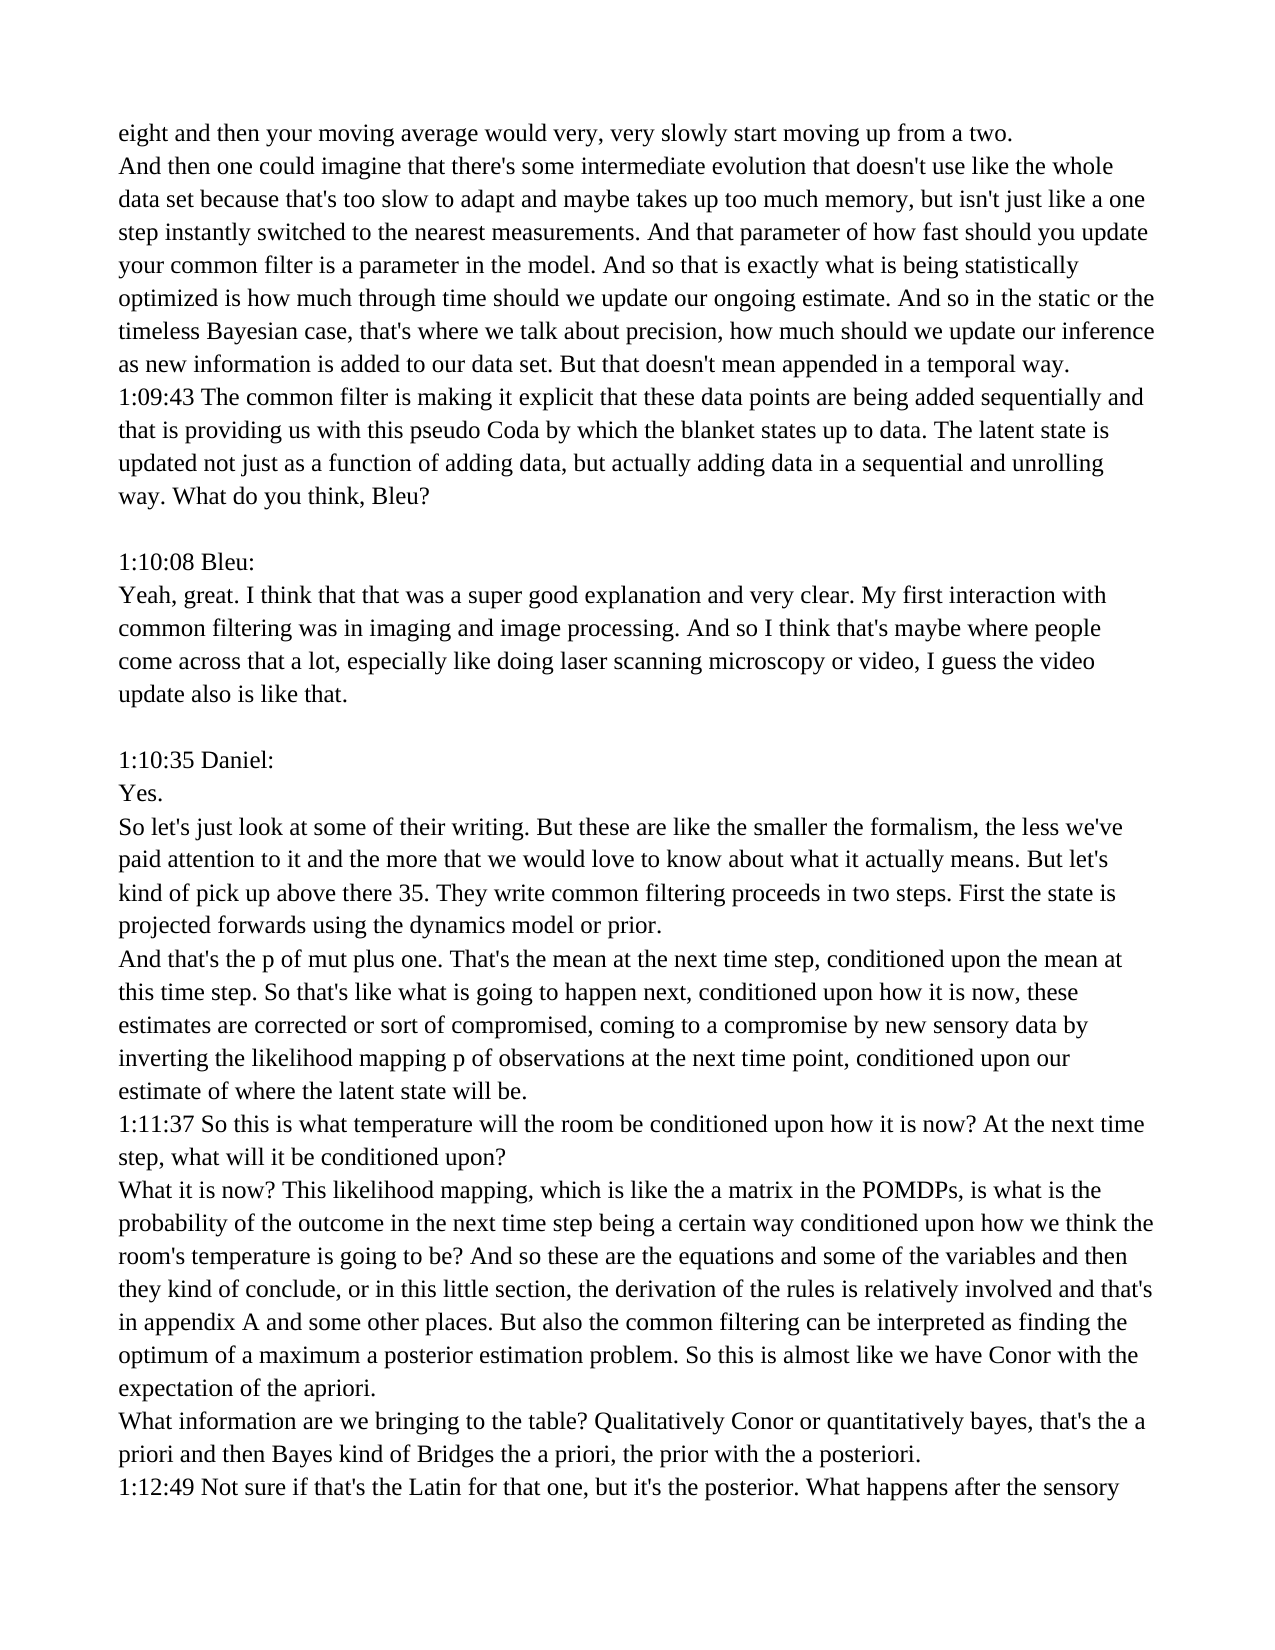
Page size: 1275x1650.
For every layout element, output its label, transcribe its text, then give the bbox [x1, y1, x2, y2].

text 1:11:37 So this is what temperature will the room be conditioned upon how it is now? At the next time step, what will it be conditioned upon? [118, 1109, 1157, 1171]
text And that's the p of mut plus one. That's the mean at the next time step, conditioned upon the mean at this time step. So that's like what is going to happen next, conditioned upon how it is now, these estimates are corrected or sort of compromised, coming to a compromise by new sensory data by inverting the likelihood mapping p of observations at the next time point, conditioned upon our estimate of where the latent state will be. [118, 944, 1157, 1104]
text So let's just look at some of their writing. But these are like the smaller the formalism, the less we've paid attention to it and the more that we would love to know about what it actually means. But let's kind of pick up above there 35. They write common filtering proceeds in two steps. First the state is projected forwards using the dynamics model or prior. [118, 812, 1157, 939]
text Yes. [118, 778, 1157, 807]
text 1:10:35 Daniel: [118, 746, 1157, 774]
text What it is now? This likelihood mapping, which is like the a matrix in the POMDPs, is what is the probability of the outcome in the next time step being a certain way conditioned upon how we think the room's temperature is going to be? And so these are the equations and some of the variables and then they kind of conclude, or in this little section, the derivation of the rules is relatively involved and that's in appendix A and some other places. But also the common filtering can be interpreted as finding the optimum of a maximum a posterior estimation problem. So this is almost like we have Conor with the expectation of the apriori. [118, 1175, 1157, 1402]
text eight and then your moving average would very, very slowly start moving up from a two. [118, 118, 1157, 147]
text 1:10:08 Bleu: [118, 547, 1157, 576]
text 1:09:43 The common filter is making it explicit that these data points are being added sequentially and that is providing us with this pseudo Coda by which the blanket states up to data. The latent state is updated not just as a function of adding data, but actually adding data in a sequential and unrolling way. What do you think, Bleu? [118, 382, 1157, 510]
text 1:12:49 Not sure if that's the Latin for that one, but it's the posterior. What happens after the sensory [118, 1472, 1157, 1501]
text And then one could imagine that there's some intermediate evolution that doesn't use like the whole data set because that's too slow to adapt and maybe takes up too much memory, but isn't just like a one step instantly switched to the nearest measurements. And that parameter of how fast should you update your common filter is a parameter in the model. And so that is exactly what is being statistically optimized is how much through time should we update our ongoing estimate. And so in the static or the timeless Bayesian case, that's where we talk about precision, how much should we update our inference as new information is added to our data set. But that doesn't mean appended in a temporal way. [118, 151, 1157, 378]
text Yeah, great. I think that that was a super good explanation and very clear. My first interaction with common filtering was in imaging and image processing. And so I think that's maybe where people come across that a lot, especially like doing laser scanning microscopy or video, I guess the video update also is like that. [118, 580, 1157, 708]
text What information are we bringing to the table? Qualitatively Conor or quantitatively bayes, that's the a priori and then Bayes kind of Bridges the a priori, the prior with the a posteriori. [118, 1406, 1157, 1468]
